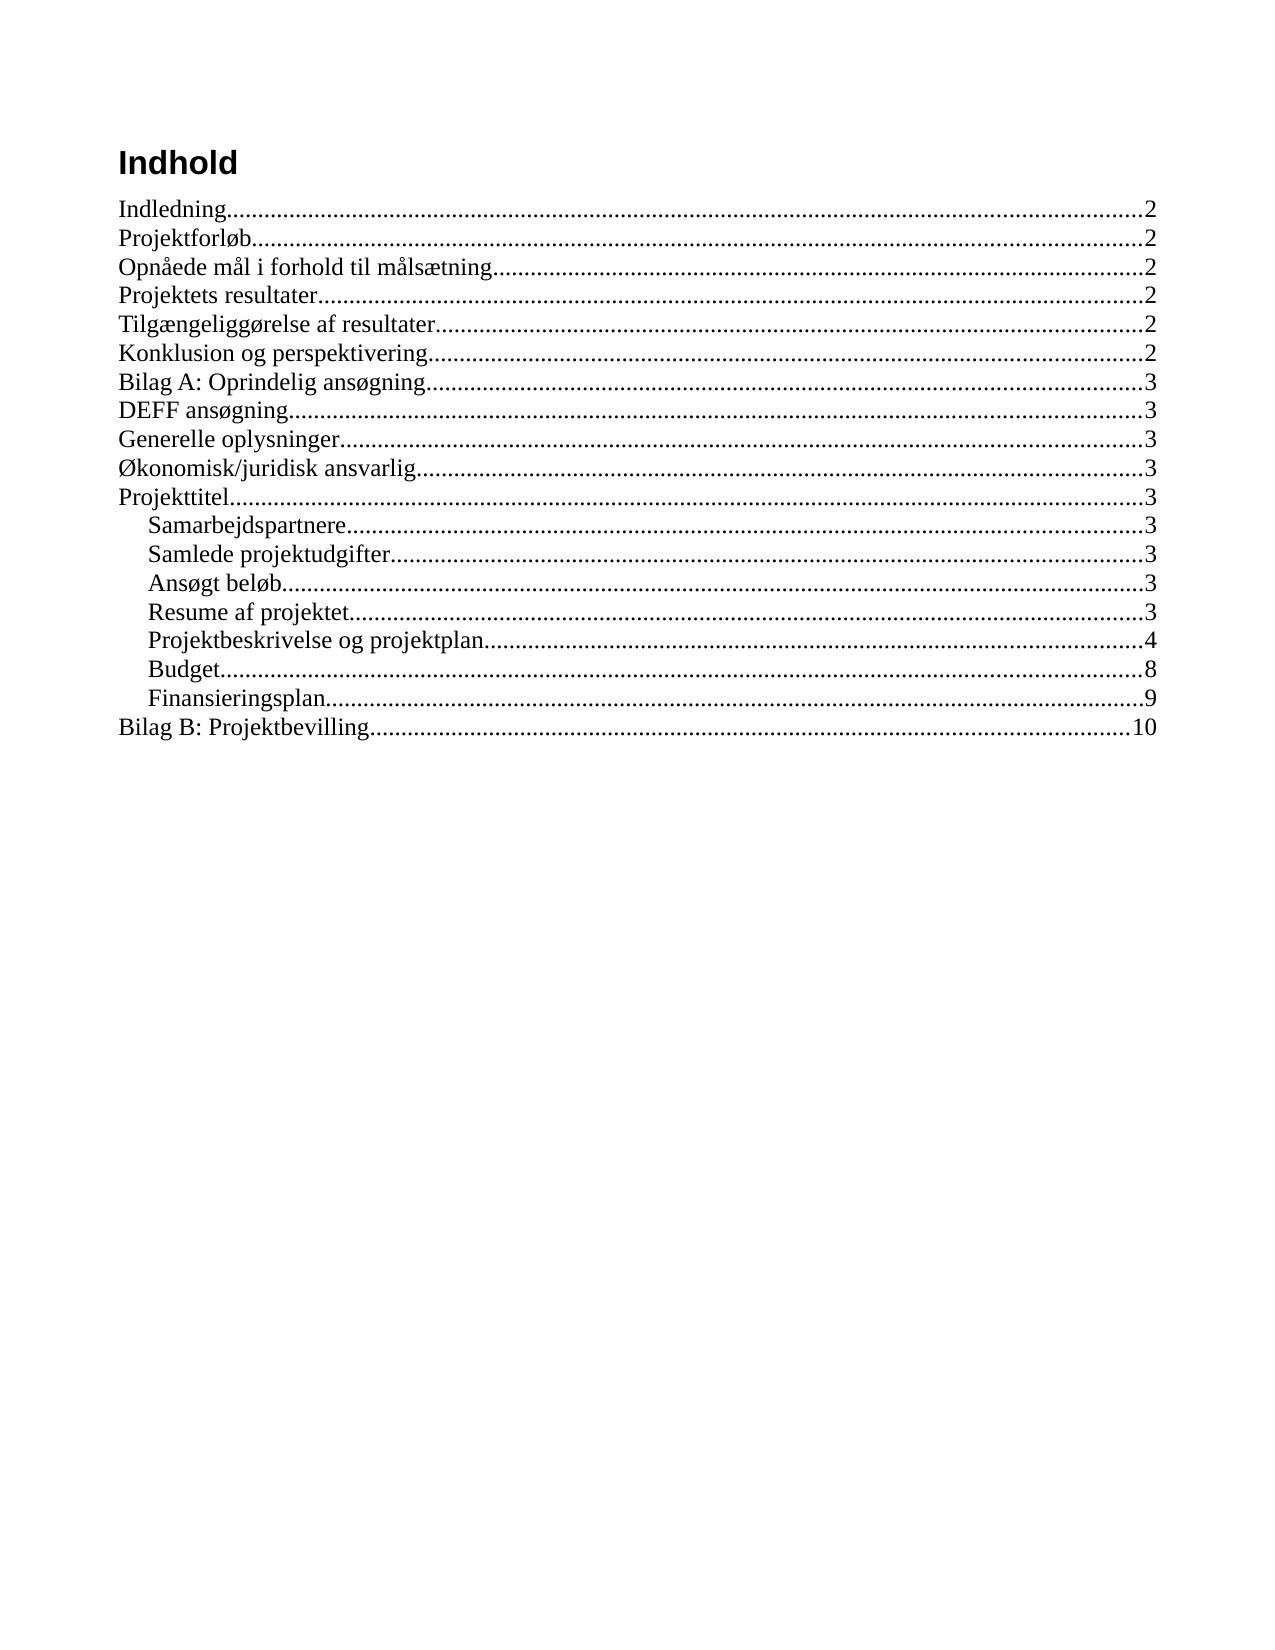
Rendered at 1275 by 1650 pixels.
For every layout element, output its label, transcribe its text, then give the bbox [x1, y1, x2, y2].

text Økonomisk/juridisk ansvarlig 3 [118, 453, 1157, 482]
text Projektets resultater 2 [118, 280, 1157, 309]
text Bilag A: Oprindelig ansøgning 3 [118, 367, 1157, 395]
text Budget 8 [148, 654, 1157, 683]
text Projektforløb 2 [118, 223, 1157, 252]
text DEFF ansøgning 3 [118, 395, 1157, 424]
text Samlede projektudgifter 3 [148, 539, 1157, 568]
text Resume af projektet 3 [148, 597, 1157, 625]
text Finansieringsplan 9 [148, 683, 1157, 712]
text Opnåede mål i forhold til målsætning 2 [118, 252, 1157, 280]
text Indledning 2 [118, 194, 1157, 223]
text Generelle oplysninger 3 [118, 424, 1157, 453]
text Konklusion og perspektivering 2 [118, 338, 1157, 367]
text Bilag B: Projektbevilling 10 [118, 712, 1157, 740]
text Ansøgt beløb 3 [148, 568, 1157, 597]
text Projekttitel 3 [118, 482, 1157, 510]
text Samarbejdspartnere 3 [148, 510, 1157, 539]
text Projektbeskrivelse og projektplan 4 [148, 625, 1157, 654]
text Tilgængeliggørelse af resultater 2 [118, 309, 1157, 338]
subtitle Indhold [118, 143, 1157, 182]
